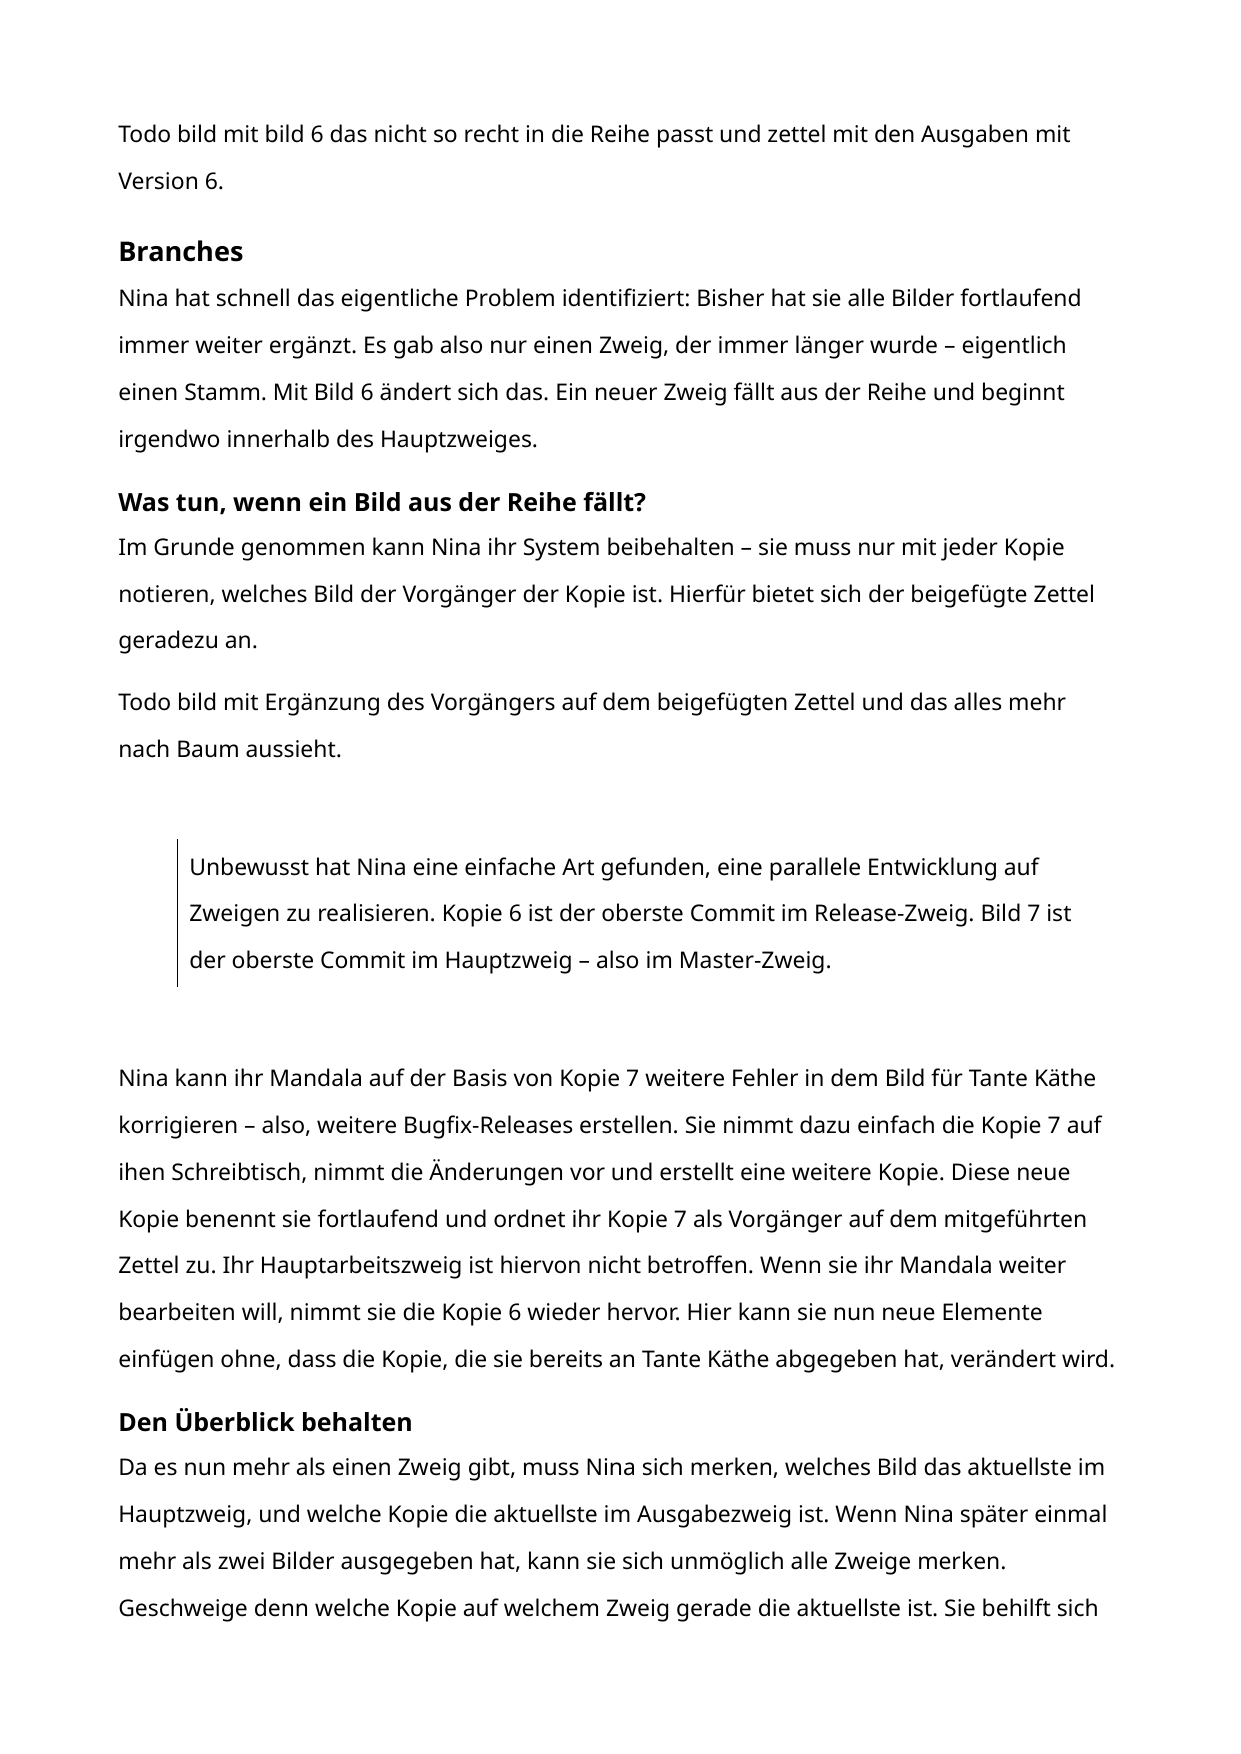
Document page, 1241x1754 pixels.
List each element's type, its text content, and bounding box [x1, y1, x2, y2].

text Im Grunde genommen kann Nina ihr System beibehalten – sie muss nur mit jeder Kopie notieren, welches Bild der Vorgänger der Kopie ist. Hierfür bietet sich der beigefügte Zettel geradezu an. [118, 531, 1122, 656]
subtitle Den Überblick behalten [118, 1405, 1122, 1439]
text Todo bild mit Ergänzung des Vorgängers auf dem beigefügten Zettel und das alles mehr nach Baum aussieht. [118, 686, 1122, 764]
text Unbewusst hat Nina eine einfache Art gefunden, eine parallele Entwicklung auf Zweigen zu realisieren. Kopie 6 ist der oberste Commit im Release-Zweig. Bild 7 ist der oberste Commit im Hauptzweig – also im Master-Zweig. [178, 839, 1122, 987]
text Nina hat schnell das eigentliche Problem identifiziert: Bisher hat sie alle Bilder fortlaufend immer weiter ergänzt. Es gab also nur einen Zweig, der immer länger wurde – eigentlich einen Stamm. Mit Bild 6 ändert sich das. Ein neuer Zweig fällt aus der Reihe und beginnt irgendwo innerhalb des Hauptzweiges. [118, 282, 1122, 454]
text Nina kann ihr Mandala auf der Basis von Kopie 7 weitere Fehler in dem Bild für Tante Käthe korrigieren – also, weitere Bugfix-Releases erstellen. Sie nimmt dazu einfach die Kopie 7 auf ihen Schreibtisch, nimmt die Änderungen vor und erstellt eine weitere Kopie. Diese neue Kopie benennt sie fortlaufend und ordnet ihr Kopie 7 als Vorgänger auf dem mitgeführten Zettel zu. Ihr Hauptarbeitszweig ist hiervon nicht betroffen. Wenn sie ihr Mandala weiter bearbeiten will, nimmt sie die Kopie 6 wieder hervor. Hier kann sie nun neue Elemente einfügen ohne, dass die Kopie, die sie bereits an Tante Käthe abgegeben hat, verändert wird. [118, 1062, 1122, 1374]
subtitle Branches [118, 233, 1122, 269]
subtitle Was tun, wenn ein Bild aus der Reihe fällt? [118, 484, 1122, 518]
text Da es nun mehr als einen Zweig gibt, muss Nina sich merken, welches Bild das aktuellste im Hauptzweig, und welche Kopie die aktuellste im Ausgabezweig ist. Wenn Nina später einmal mehr als zwei Bilder ausgegeben hat, kann sie sich unmöglich alle Zweige merken. Geschweige denn welche Kopie auf welchem Zweig gerade die aktuellste ist. Sie behilft sich [118, 1451, 1122, 1623]
text Todo bild mit bild 6 das nicht so recht in die Reihe passt und zettel mit den Ausgaben mit Version 6. [118, 118, 1122, 196]
